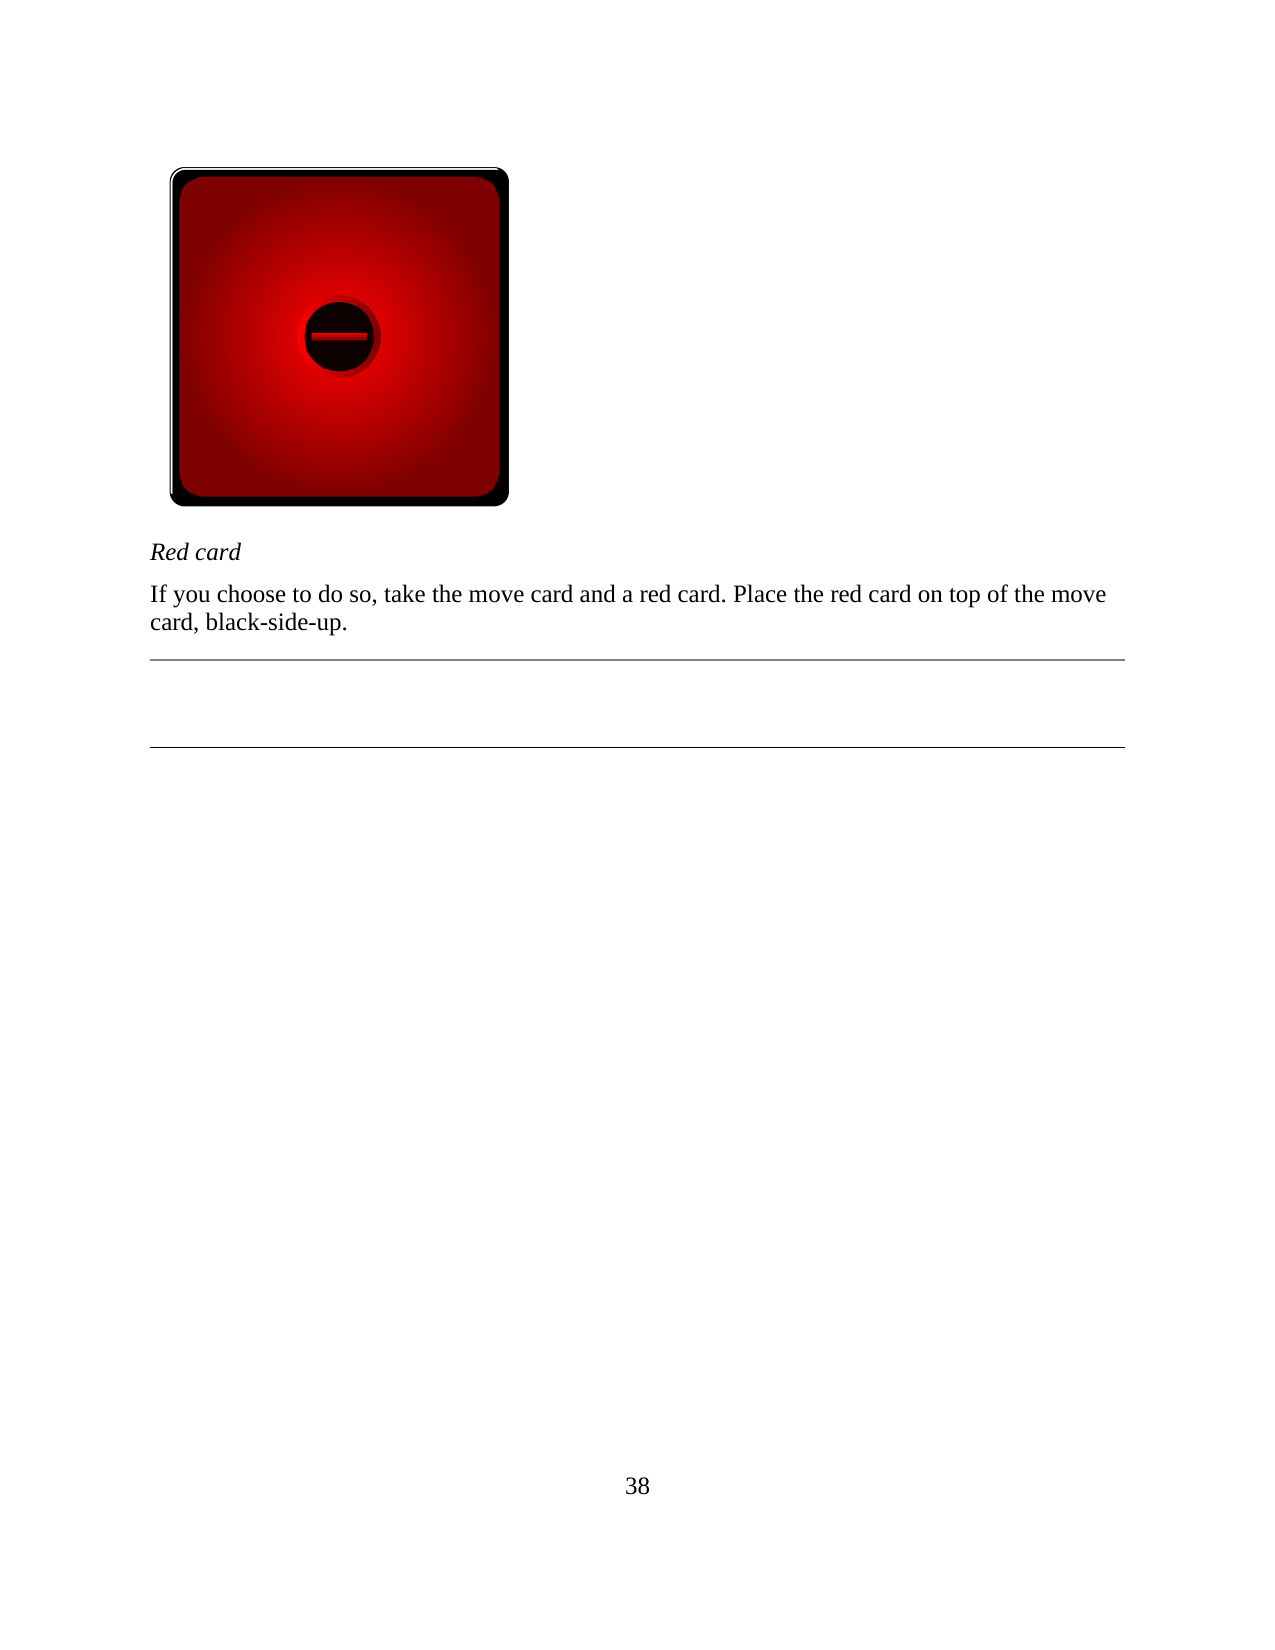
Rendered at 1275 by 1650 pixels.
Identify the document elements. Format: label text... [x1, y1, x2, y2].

picture [150, 150, 525, 525]
text Red card [150, 537, 1125, 566]
text If you choose to do so, take the move card and a red card. Place the red card on top of the move card, black-side-up. [150, 579, 1125, 636]
